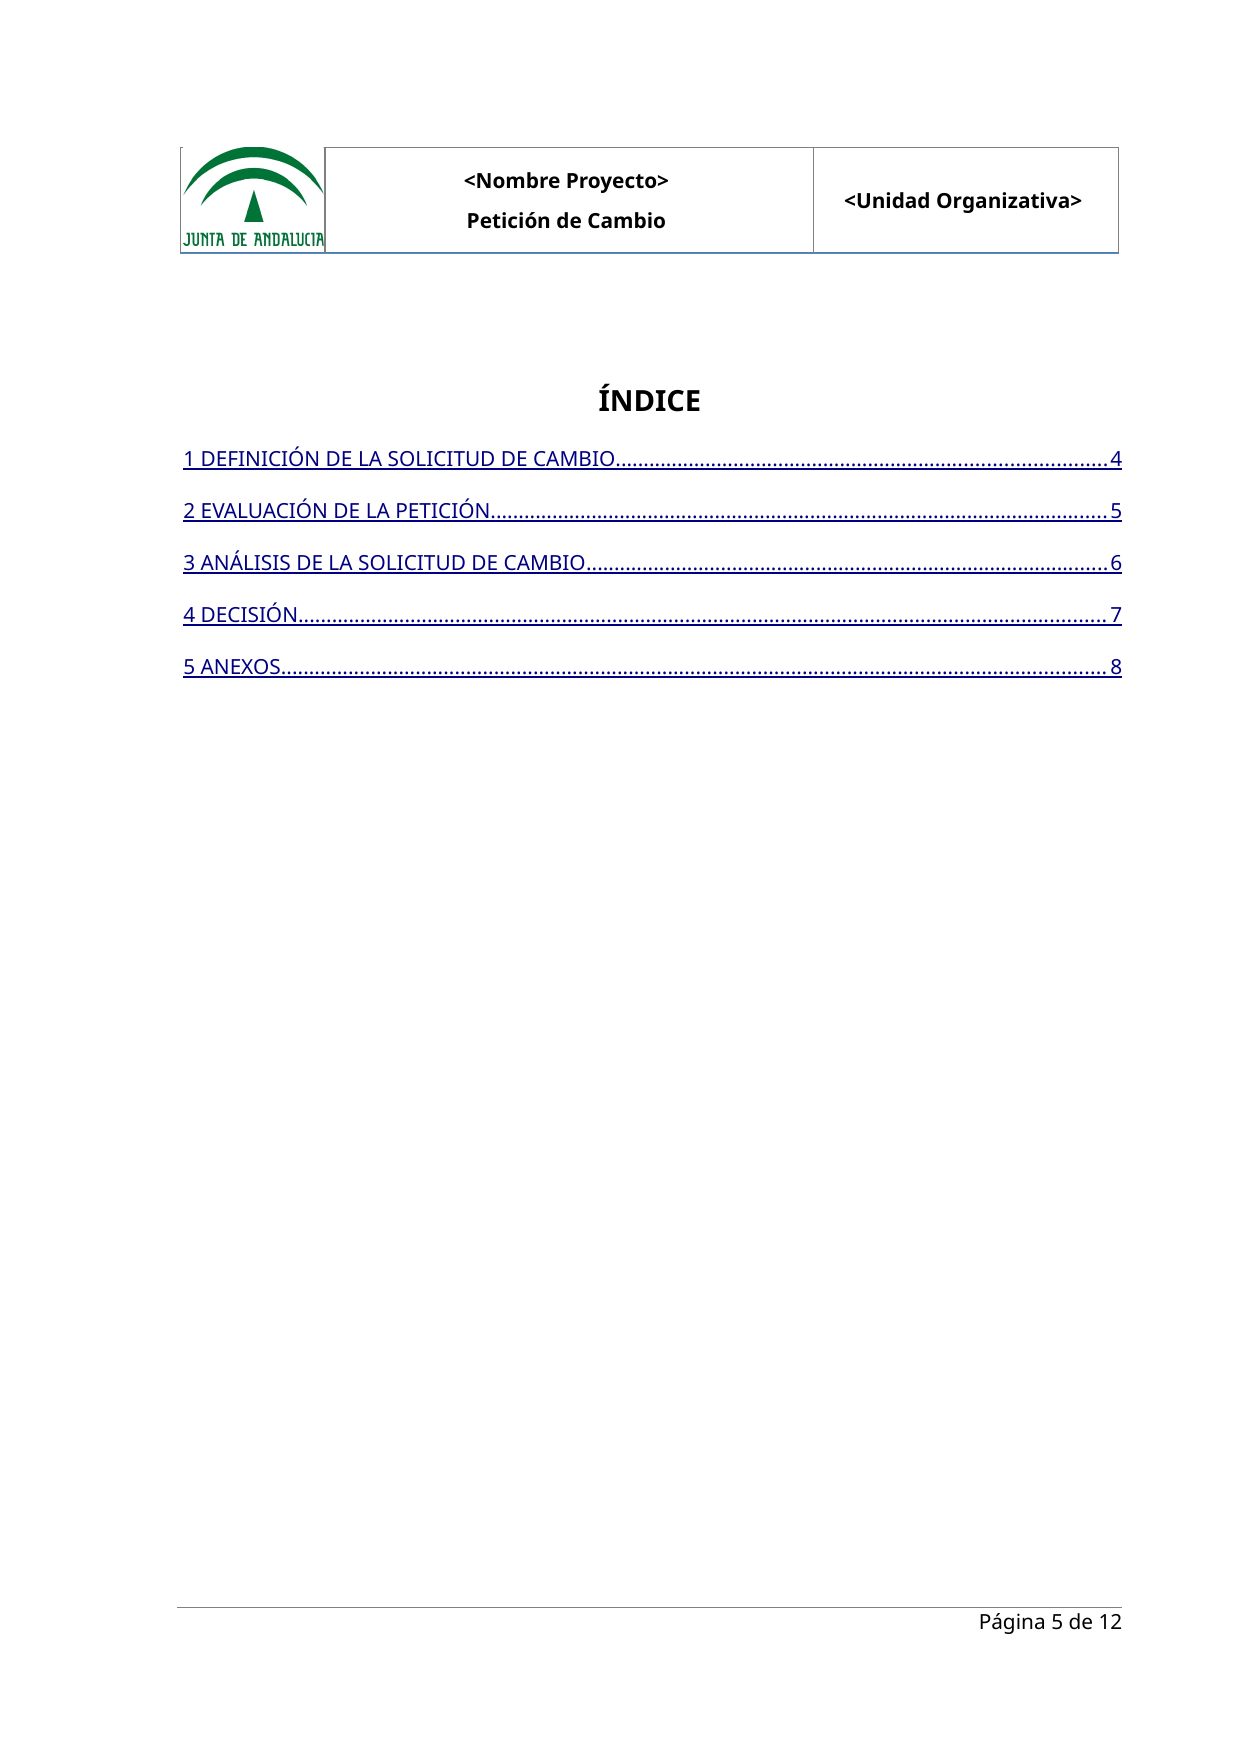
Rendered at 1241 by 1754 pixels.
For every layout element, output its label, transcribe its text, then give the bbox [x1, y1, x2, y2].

text 4 DECISIÓN 7 [183, 600, 1122, 624]
picture [183, 147, 324, 246]
text 2 EVALUACIÓN DE LA PETICIÓN 5 [183, 496, 1122, 520]
text 1 DEFINICIÓN DE LA SOLICITUD DE CAMBIO 4 [183, 444, 1122, 468]
subtitle ÍNDICE [177, 380, 1122, 420]
text 5 ANEXOS 8 [183, 652, 1122, 676]
text 3 ANÁLISIS DE LA SOLICITUD DE CAMBIO 6 [183, 548, 1122, 572]
